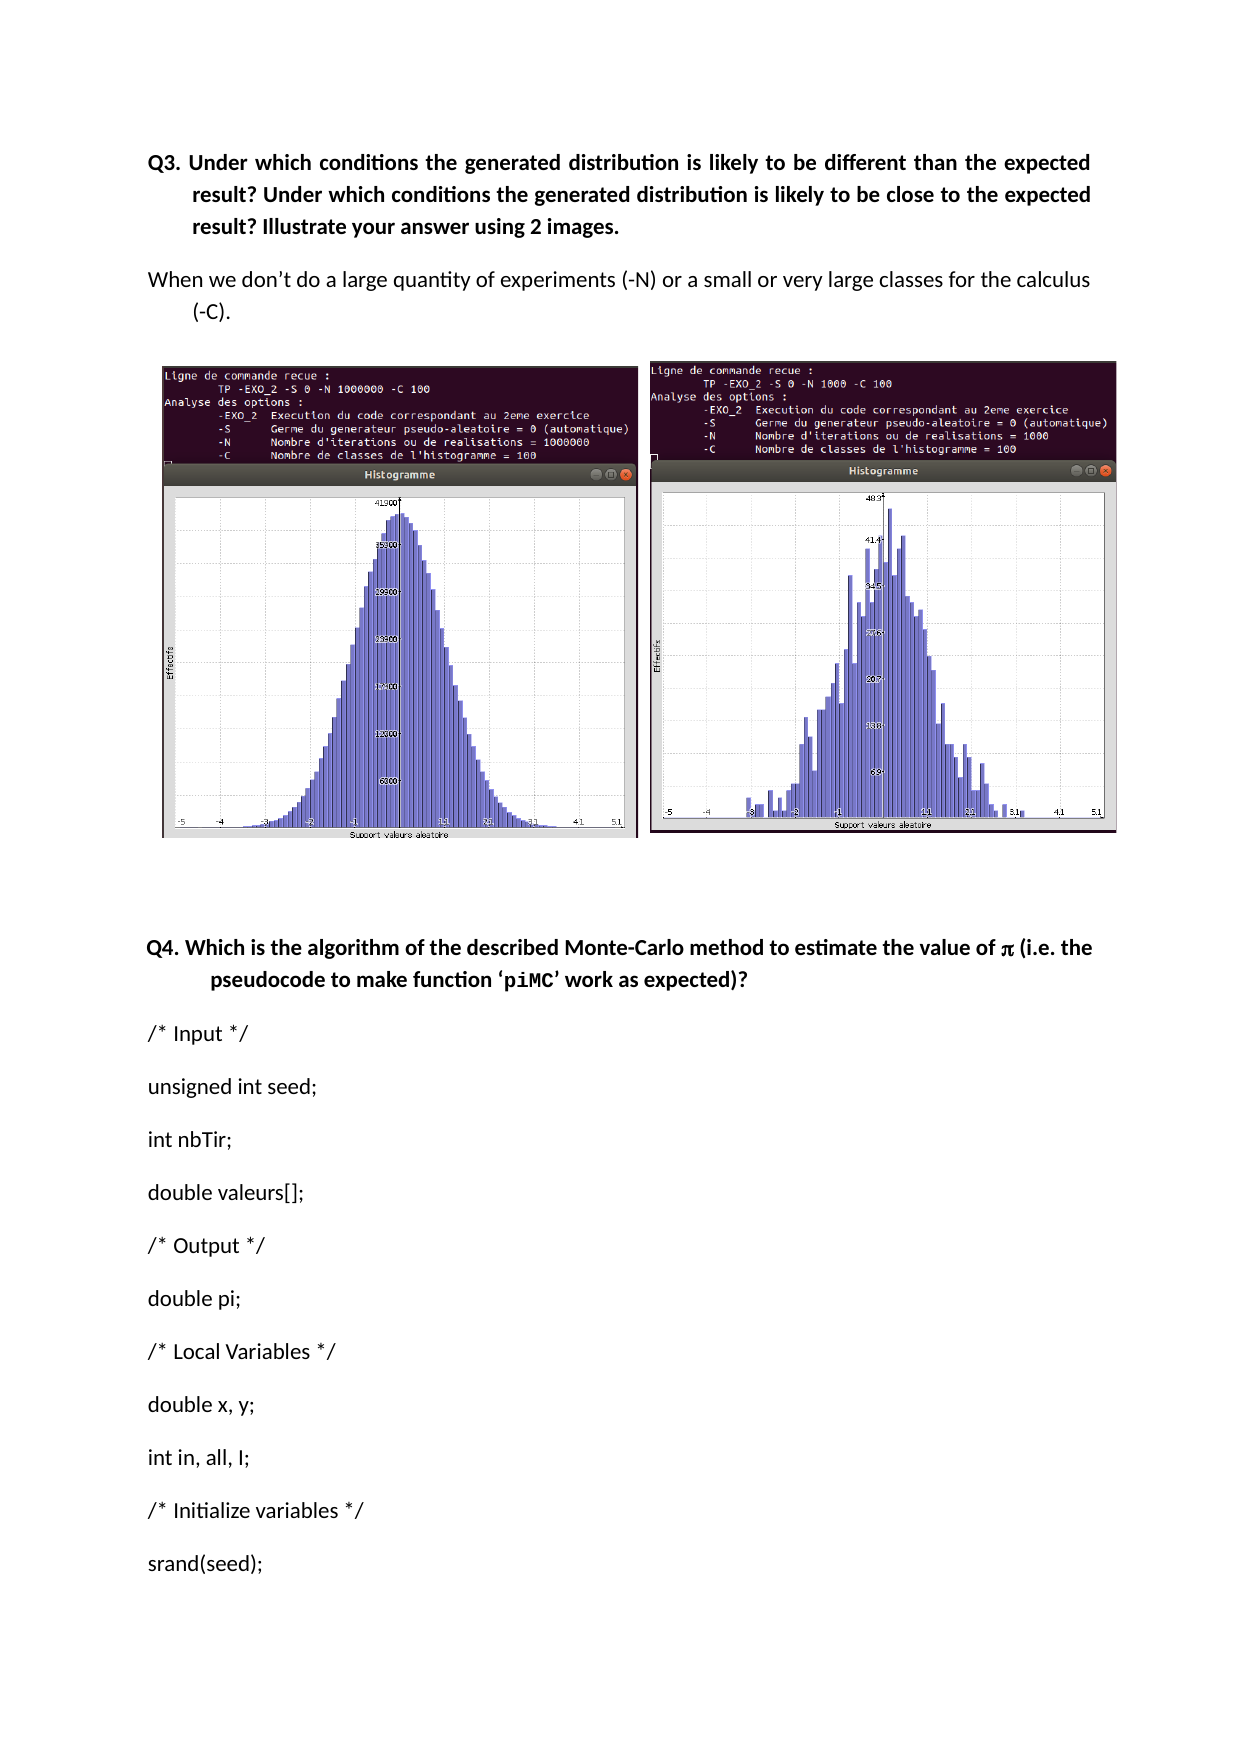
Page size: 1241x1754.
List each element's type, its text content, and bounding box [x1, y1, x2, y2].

text When we don’t do a large quantity of experiments (-N) or a small or very large classes for the calculus (-C). [148, 265, 1093, 325]
picture [650, 361, 710, 833]
text double valeurs[]; [148, 1178, 1093, 1206]
text unsigned int seed; [148, 1072, 1093, 1100]
text /* Input */ [148, 1019, 1093, 1047]
picture [162, 366, 221, 838]
text double pi; [148, 1284, 1093, 1312]
text double x, y; [148, 1390, 1093, 1418]
text Q3. Under which conditions the generated distribution is likely to be different than the expected result? Under which conditions the generated distribution is likely to be close to the expected result? Illustrate your answer using 2 images. [148, 148, 1093, 240]
text int nbTir; [148, 1125, 1093, 1153]
text Q4. Which is the algorithm of the described Monte-Carlo method to estimate the value of  (i.e. the pseudocode to make function ‘piMC’ work as expected)? [146, 933, 1093, 994]
text /* Output */ [148, 1231, 1093, 1259]
text srand(seed); [148, 1549, 1093, 1577]
text /* Local Variables */ [148, 1337, 1093, 1365]
text int in, all, I; [148, 1443, 1093, 1471]
text /* Initialize variables */ [148, 1496, 1093, 1524]
